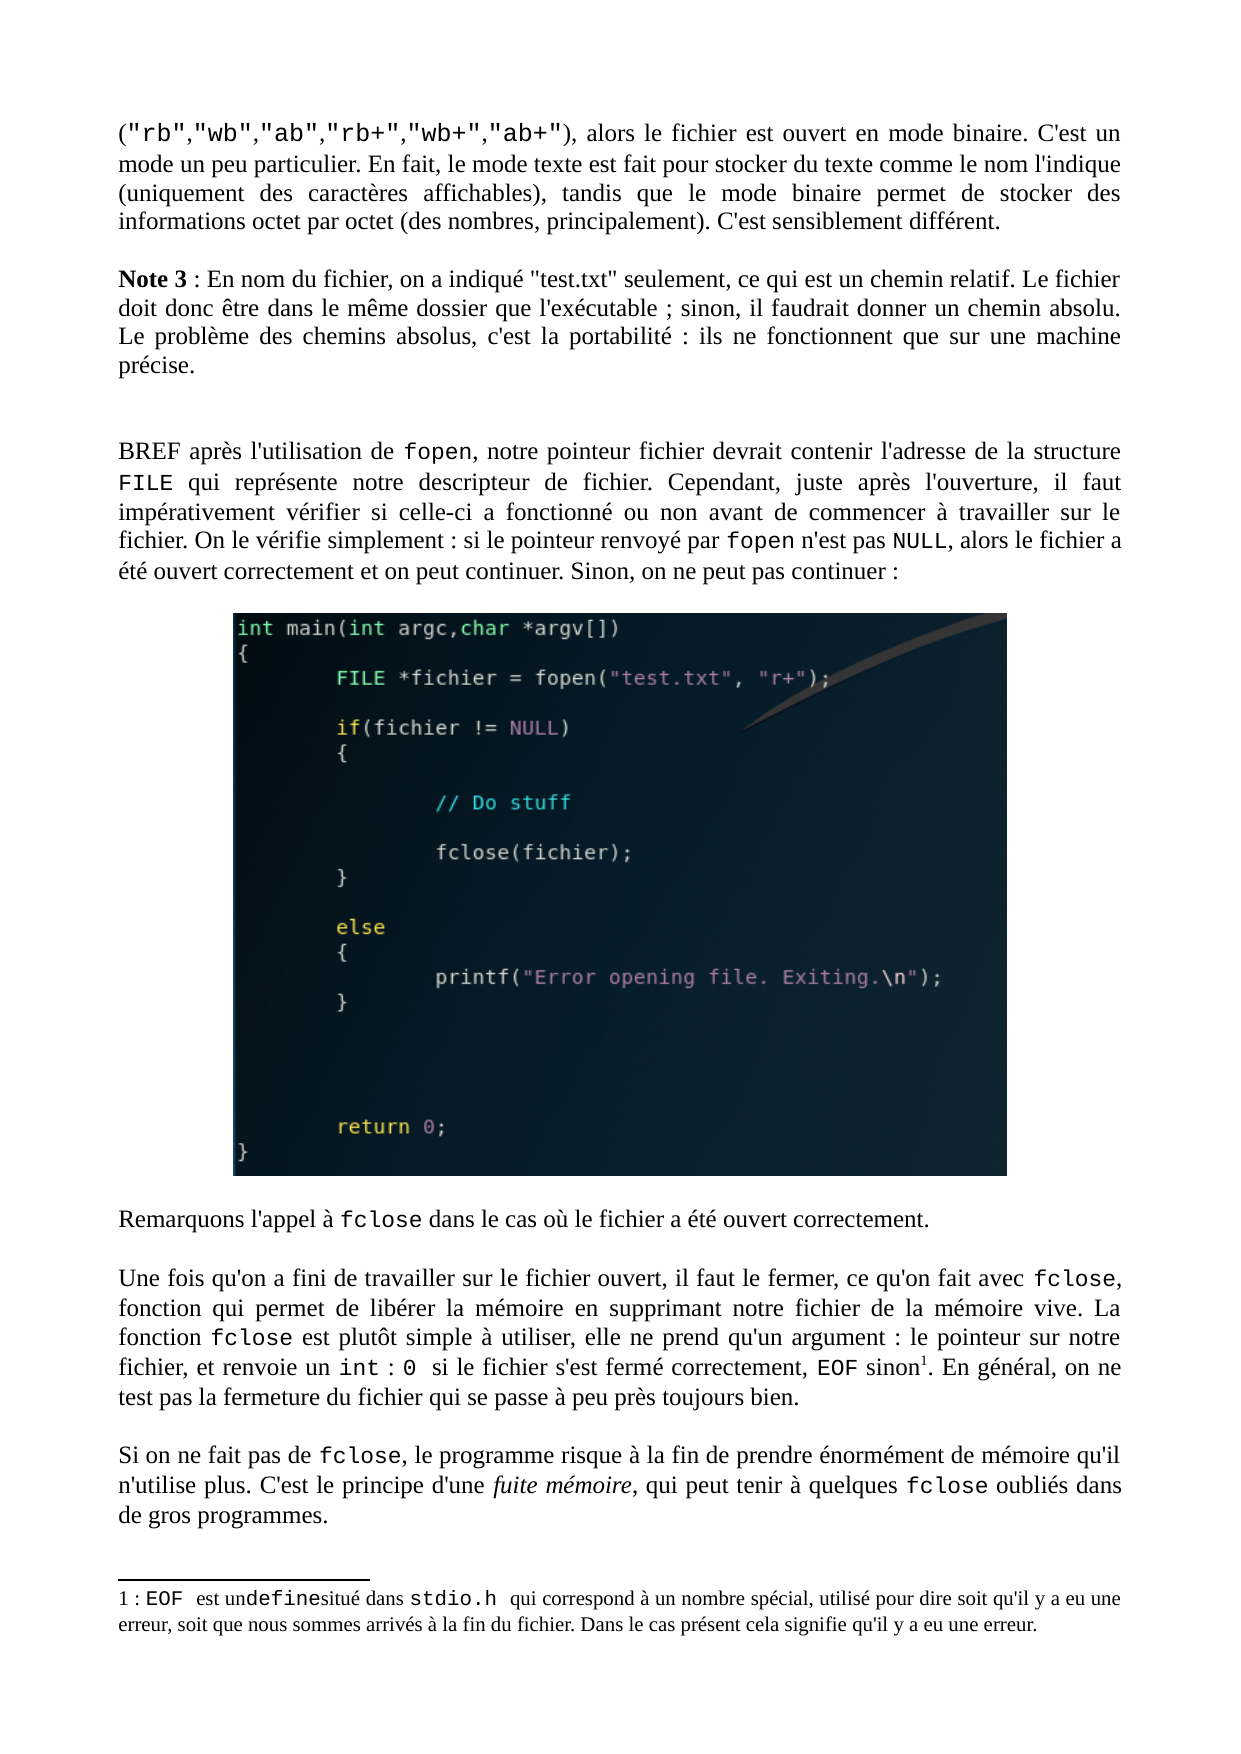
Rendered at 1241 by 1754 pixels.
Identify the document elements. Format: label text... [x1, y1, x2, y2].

text : EOF est undefinesitué dans stdio.h qui correspond à un nombre spécial, utilisé pour dire soit qu'il y a eu une erreur, soit que nous sommes arrivés à la fin du fichier. Dans le cas présent cela signifie qu'il y a eu une erreur. [118, 1586, 1122, 1636]
text Note 3 : En nom du fichier, on a indiqué "test.txt" seulement, ce qui est un chemin relatif. Le fichier doit donc être dans le même dossier que l'exécutable ; sinon, il faudrait donner un chemin absolu. Le problème des chemins absolus, c'est la portabilité : ils ne fonctionnent que sur une machine précise. [118, 264, 1122, 379]
text Une fois qu'on a fini de travailler sur le fichier ouvert, il faut le fermer, ce qu'on fait avec fclose, fonction qui permet de libérer la mémoire en supprimant notre fichier de la mémoire vive. La fonction fclose est plutôt simple à utiliser, elle ne prend qu'un argument : le pointeur sur notre fichier, et renvoie un int : 0 si le fichier s'est fermé correctement, EOF sinon. En général, on ne test pas la fermeture du fichier qui se passe à peu près toujours bien. [118, 1263, 1122, 1411]
text Si on ne fait pas de fclose, le programme risque à la fin de prendre énormément de mémoire qu'il n'utilise plus. C'est le principe d'une fuite mémoire, qui peut tenir à quelques fclose oubliés dans de gros programmes. [118, 1440, 1122, 1529]
text BREF après l'utilisation de fopen, notre pointeur fichier devrait contenir l'adresse de la structure FILE qui représente notre descripteur de fichier. Cependant, juste après l'ouverture, il faut impérativement vérifier si celle-ci a fonctionné ou non avant de commencer à travailler sur le fichier. On le vérifie simplement : si le pointeur renvoyé par fopen n'est pas NULL, alors le fichier a été ouvert correctement et on peut continuer. Sinon, on ne peut pas continuer : [118, 436, 1122, 584]
text Remarquons l'appel à fclose dans le cas où le fichier a été ouvert correctement. [118, 1204, 1122, 1234]
text ("rb","wb","ab","rb+","wb+","ab+"), alors le fichier est ouvert en mode binaire. C'est un mode un peu particulier. En fait, le mode texte est fait pour stocker du texte comme le nom l'indique (uniquement des caractères affichables), tandis que le mode binaire permet de stocker des informations octet par octet (des nombres, principalement). C'est sensiblement différent. [118, 118, 1122, 235]
